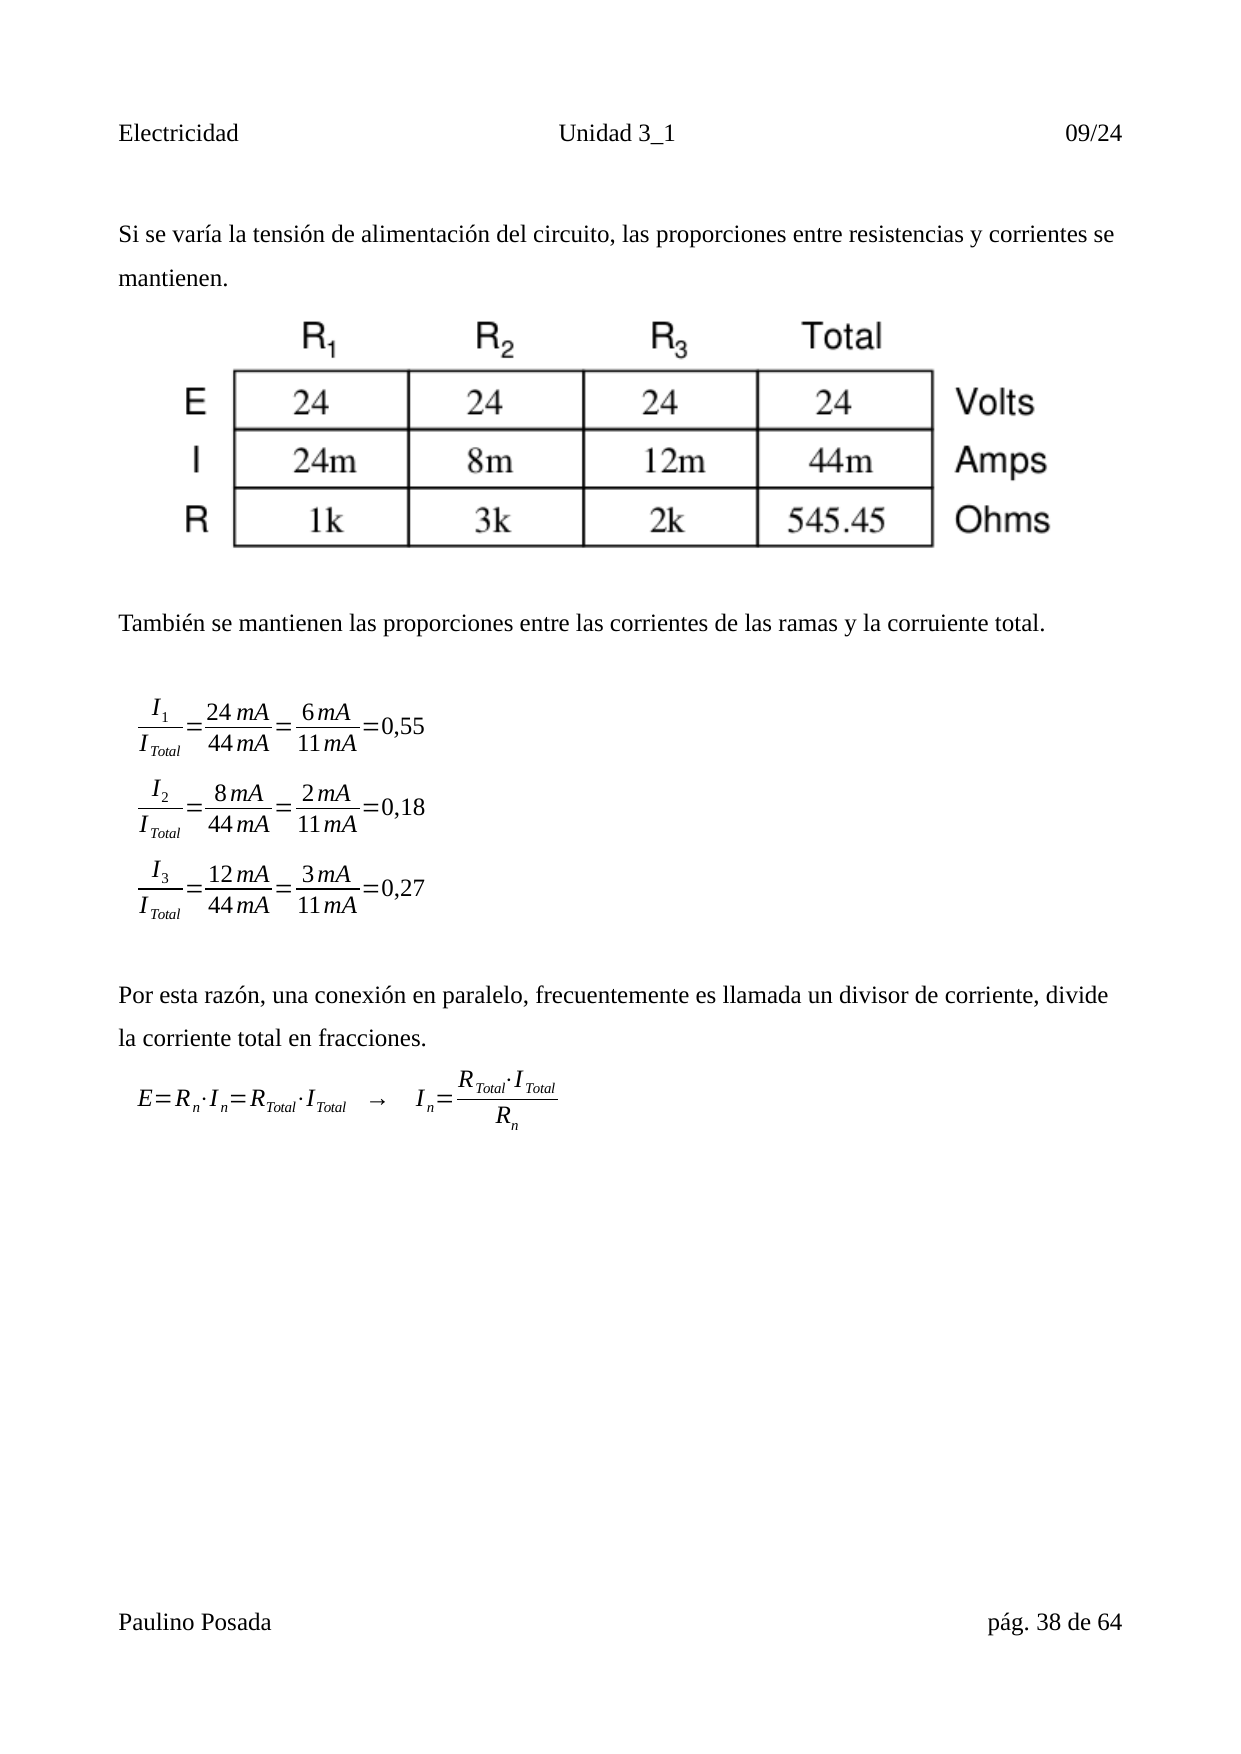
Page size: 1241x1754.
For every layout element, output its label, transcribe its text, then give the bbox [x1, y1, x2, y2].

text Si se varía la tensión de alimentación del circuito, las proporciones entre resistencias y corrientes se mantienen. [118, 219, 1122, 291]
text También se mantienen las proporciones entre las corrientes de las ramas y la corruiente total. [118, 608, 1122, 636]
text → [118, 1066, 1122, 1132]
picture [160, 300, 1080, 570]
text Por esta razón, una conexión en paralelo, frecuentemente es llamada un divisor de corriente, divide la corriente total en fracciones. [118, 980, 1122, 1052]
